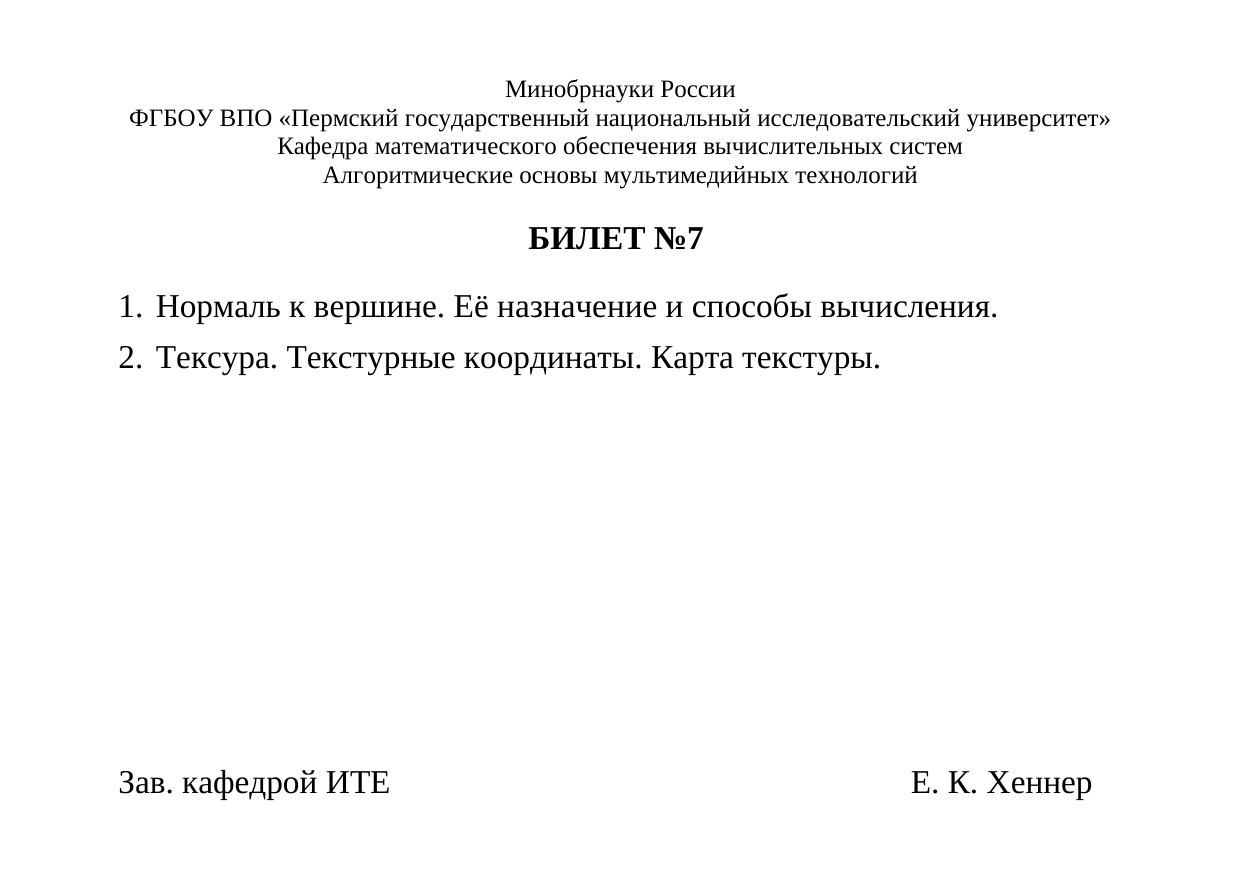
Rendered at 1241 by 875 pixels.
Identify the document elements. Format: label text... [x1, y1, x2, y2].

list Нормаль к вершине. Её назначение и способы вычисления. [118, 286, 1122, 324]
list Тексура. Текстурные координаты. Карта текстуры. [118, 337, 1122, 375]
